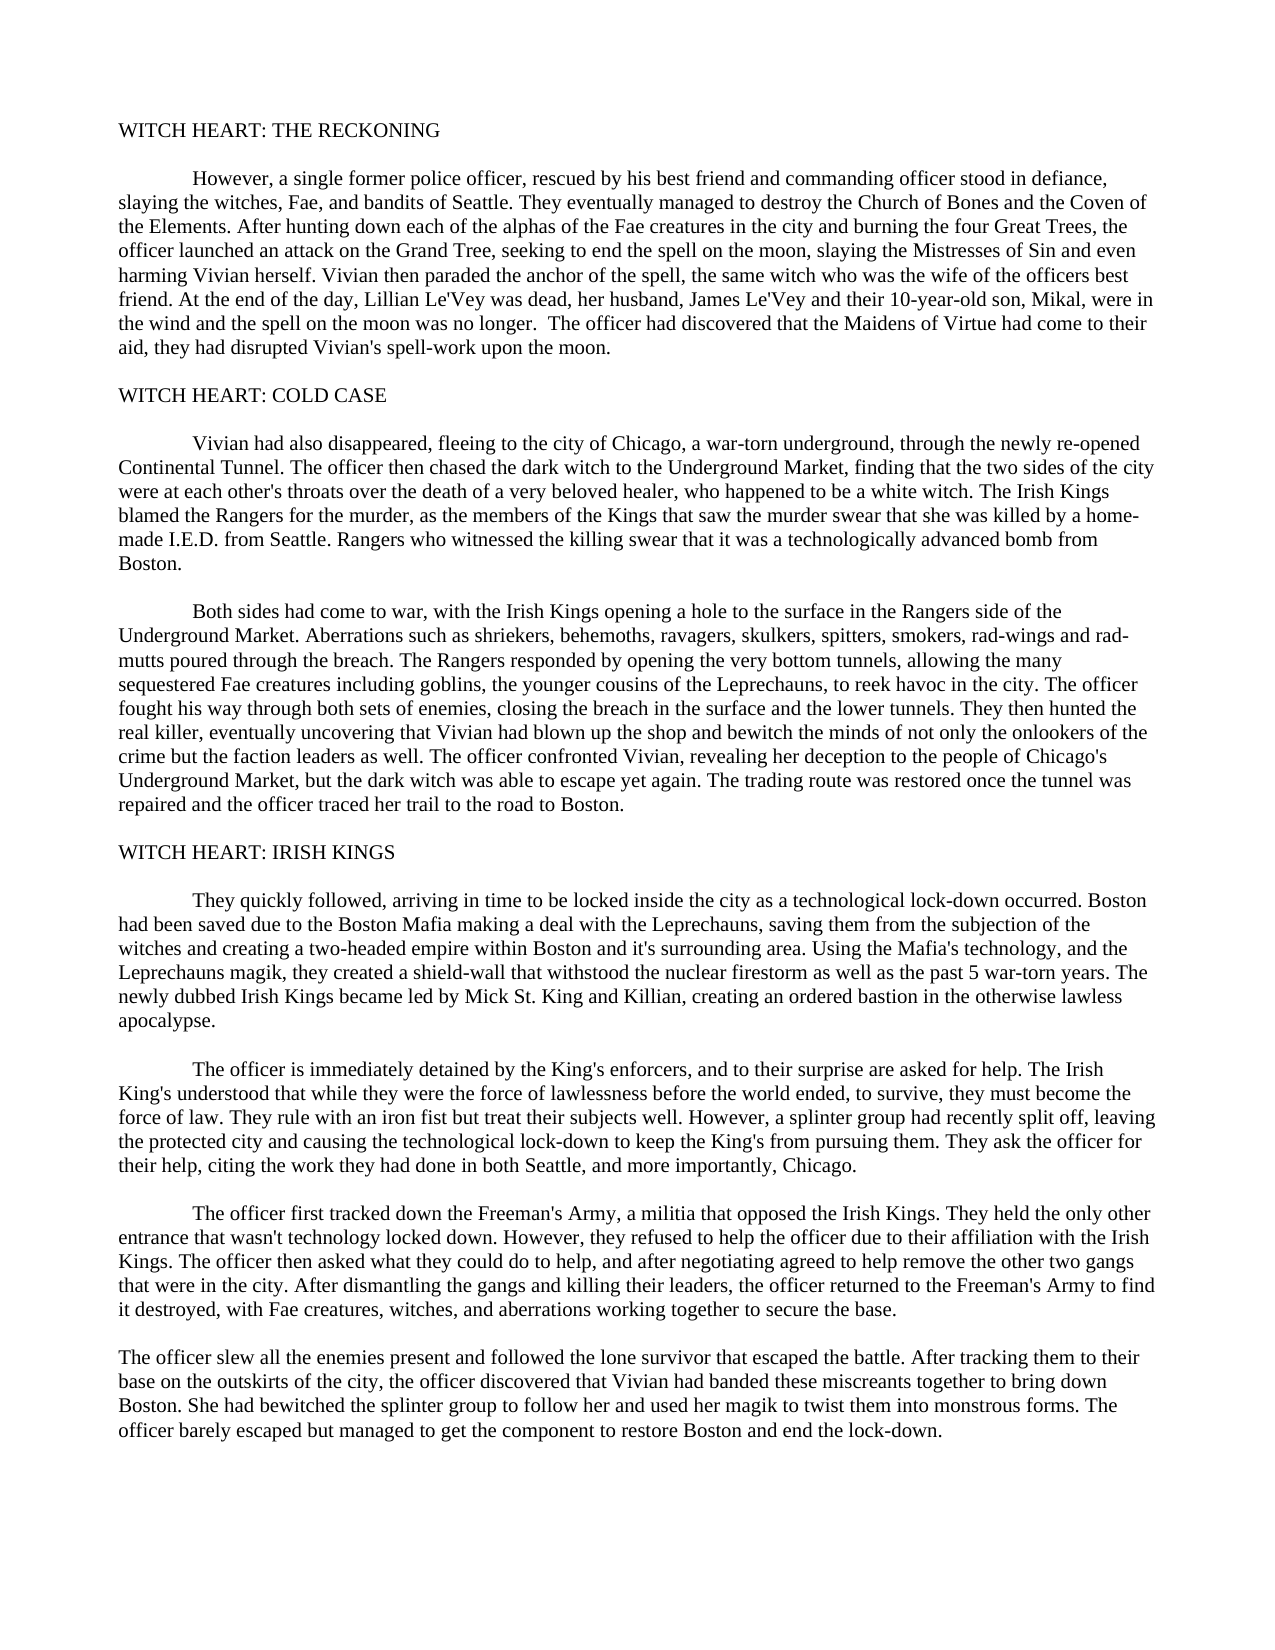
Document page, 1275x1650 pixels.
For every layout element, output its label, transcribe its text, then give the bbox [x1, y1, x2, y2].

text The officer first tracked down the Freeman's Army, a militia that opposed the Irish Kings. They held the only other entrance that wasn't technology locked down. However, they refused to help the officer due to their affiliation with the Irish Kings. The officer then asked what they could do to help, and after negotiating agreed to help remove the other two gangs that were in the city. After dismantling the gangs and killing their leaders, the officer returned to the Freeman's Army to find it destroyed, with Fae creatures, witches, and aberrations working together to secure the base. [118, 1201, 1157, 1321]
text WITCH HEART: THE RECKONING [118, 118, 1157, 142]
text The officer slew all the enemies present and followed the lone survivor that escaped the battle. After tracking them to their base on the outskirts of the city, the officer discovered that Vivian had banded these miscreants together to bring down Boston. She had bewitched the splinter group to follow her and used her magik to twist them into monstrous forms. The officer barely escaped but managed to get the component to restore Boston and end the lock-down. [118, 1345, 1157, 1442]
text They quickly followed, arriving in time to be locked inside the city as a technological lock-down occurred. Boston had been saved due to the Boston Mafia making a deal with the Leprechauns, saving them from the subjection of the witches and creating a two-headed empire within Boston and it's surrounding area. Using the Mafia's technology, and the Leprechauns magik, they created a shield-wall that withstood the nuclear firestorm as well as the past 5 war-torn years. The newly dubbed Irish Kings became led by Mick St. King and Killian, creating an ordered bastion in the otherwise lawless apocalypse. [118, 888, 1157, 1032]
text WITCH HEART: IRISH KINGS [118, 840, 1157, 864]
text However, a single former police officer, rescued by his best friend and commanding officer stood in defiance, slaying the witches, Fae, and bandits of Seattle. They eventually managed to destroy the Church of Bones and the Coven of the Elements. After hunting down each of the alphas of the Fae creatures in the city and burning the four Great Trees, the officer launched an attack on the Grand Tree, seeking to end the spell on the moon, slaying the Mistresses of Sin and even harming Vivian herself. Vivian then paraded the anchor of the spell, the same witch who was the wife of the officers best friend. At the end of the day, Lillian Le'Vey was dead, her husband, James Le'Vey and their 10-year-old son, Mikal, were in the wind and the spell on the moon was no longer. The officer had discovered that the Maidens of Virtue had come to their aid, they had disrupted Vivian's spell-work upon the moon. [118, 166, 1157, 359]
text Vivian had also disappeared, fleeing to the city of Chicago, a war-torn underground, through the newly re-opened Continental Tunnel. The officer then chased the dark witch to the Underground Market, finding that the two sides of the city were at each other's throats over the death of a very beloved healer, who happened to be a white witch. The Irish Kings blamed the Rangers for the murder, as the members of the Kings that saw the murder swear that she was killed by a home-made I.E.D. from Seattle. Rangers who witnessed the killing swear that it was a technologically advanced bomb from Boston. [118, 431, 1157, 575]
text WITCH HEART: COLD CASE [118, 383, 1157, 407]
text Both sides had come to war, with the Irish Kings opening a hole to the surface in the Rangers side of the Underground Market. Aberrations such as shriekers, behemoths, ravagers, skulkers, spitters, smokers, rad-wings and rad-mutts poured through the breach. The Rangers responded by opening the very bottom tunnels, allowing the many sequestered Fae creatures including goblins, the younger cousins of the Leprechauns, to reek havoc in the city. The officer fought his way through both sets of enemies, closing the breach in the surface and the lower tunnels. They then hunted the real killer, eventually uncovering that Vivian had blown up the shop and bewitch the minds of not only the onlookers of the crime but the faction leaders as well. The officer confronted Vivian, revealing her deception to the people of Chicago's Underground Market, but the dark witch was able to escape yet again. The trading route was restored once the tunnel was repaired and the officer traced her trail to the road to Boston. [118, 599, 1157, 816]
text The officer is immediately detained by the King's enforcers, and to their surprise are asked for help. The Irish King's understood that while they were the force of lawlessness before the world ended, to survive, they must become the force of law. They rule with an iron fist but treat their subjects well. However, a splinter group had recently split off, leaving the protected city and causing the technological lock-down to keep the King's from pursuing them. They ask the officer for their help, citing the work they had done in both Seattle, and more importantly, Chicago. [118, 1057, 1157, 1177]
